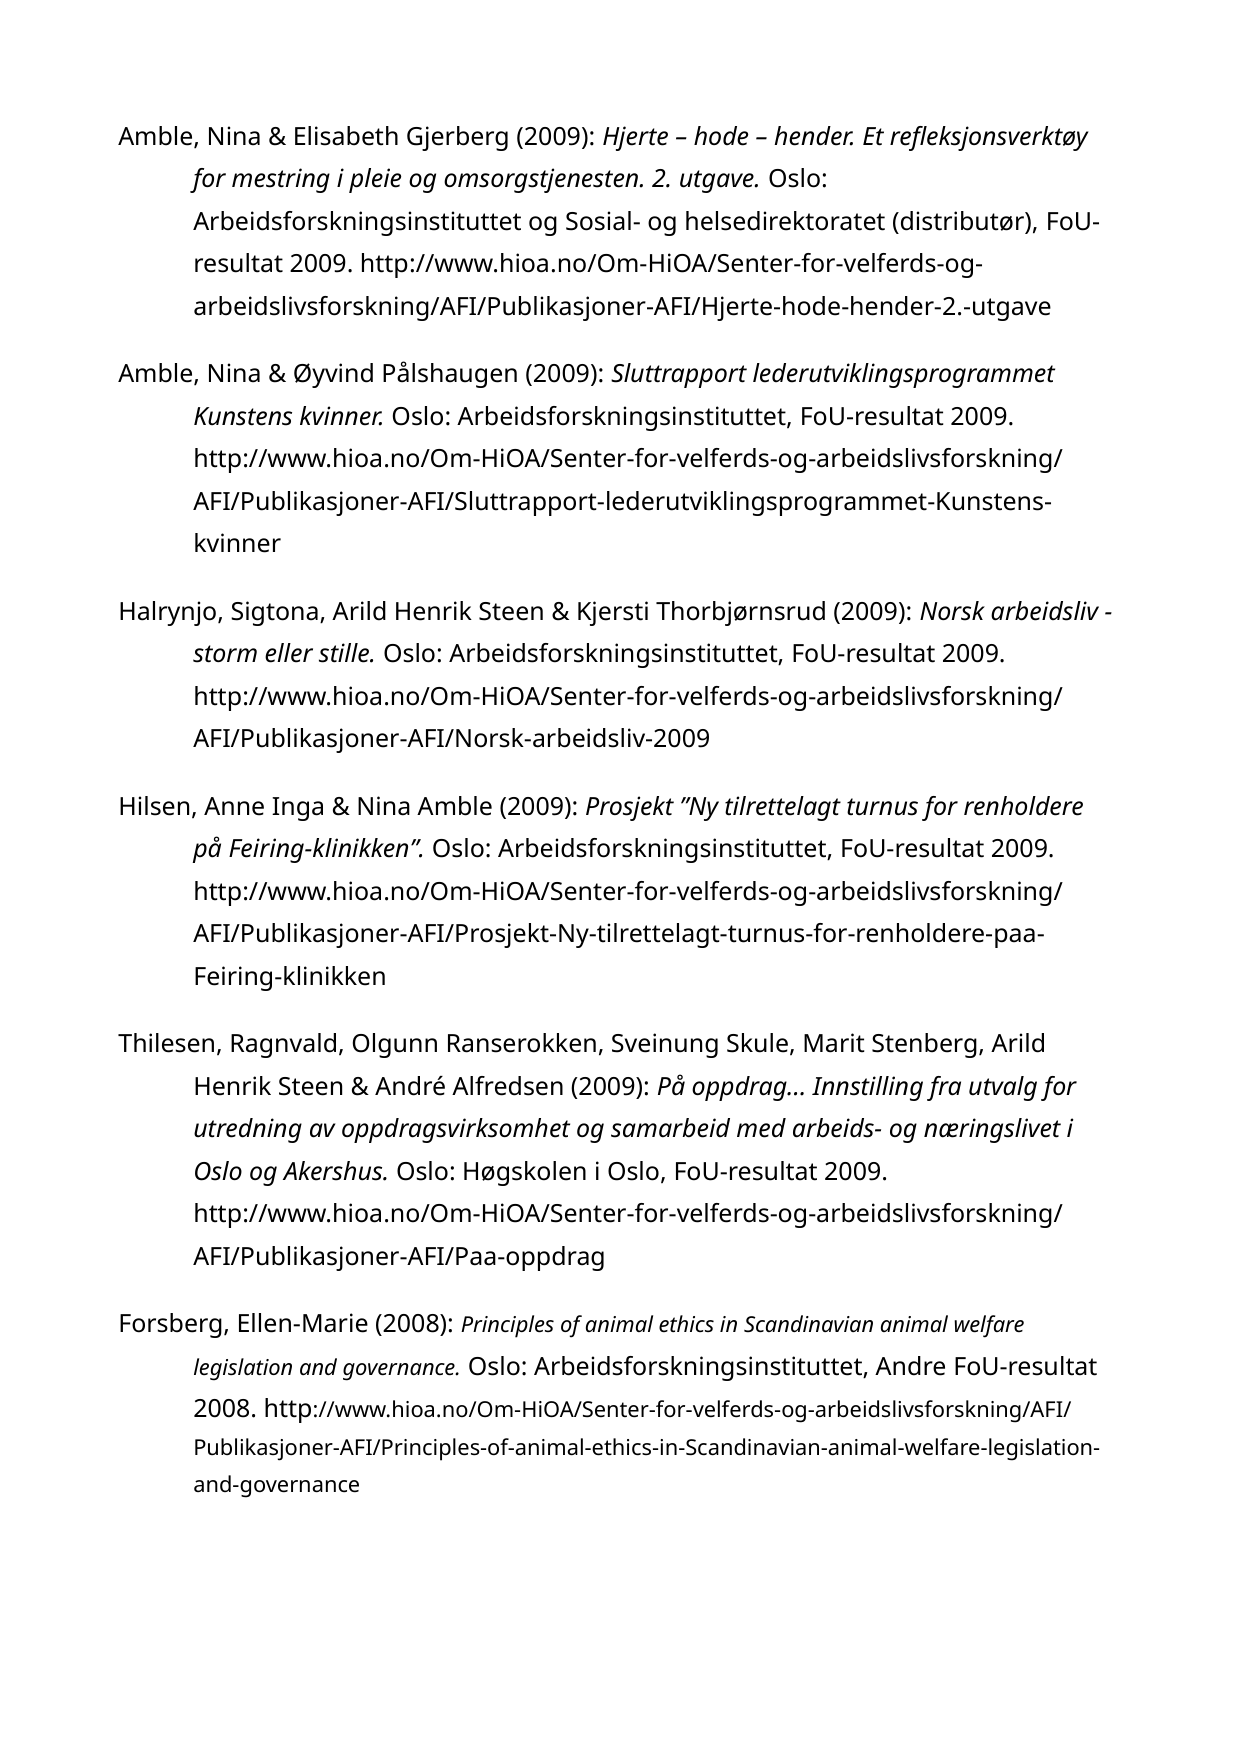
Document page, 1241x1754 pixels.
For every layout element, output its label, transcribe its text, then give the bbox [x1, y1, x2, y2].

list Thilesen, Ragnvald, Olgunn Ranserokken, Sveinung Skule, Marit Stenberg, Arild Henrik Steen & André Alfredsen (2009): På oppdrag... Innstilling fra utvalg for utredning av oppdragsvirksomhet og samarbeid med arbeids- og næringslivet i Oslo og Akershus. Oslo: Høgskolen i Oslo, FoU-resultat 2009. http://www.hioa.no/Om-HiOA/Senter-for-velferds-og-arbeidslivsforskning/AFI/Publikasjoner-AFI/Paa-oppdrag [118, 1026, 1122, 1272]
list Forsberg, Ellen-Marie (2008): Principles of animal ethics in Scandinavian animal welfare legislation and governance. Oslo: Arbeidsforskningsinstituttet, Andre FoU-resultat 2008. http://www.hioa.no/Om-HiOA/Senter-for-velferds-og-arbeidslivsforskning/AFI/Publikasjoner-AFI/Principles-of-animal-ethics-in-Scandinavian-animal-welfare-legislation-and-governance [118, 1306, 1122, 1499]
list Amble, Nina & Elisabeth Gjerberg (2009): Hjerte – hode – hender. Et refleksjonsverktøy for mestring i pleie og omsorgstjenesten. 2. utgave. Oslo: Arbeidsforskningsinstituttet og Sosial- og helsedirektoratet (distributør), FoU-resultat 2009. http://www.hioa.no/Om-HiOA/Senter-for-velferds-og-arbeidslivsforskning/AFI/Publikasjoner-AFI/Hjerte-hode-hender-2.-utgave [118, 118, 1122, 322]
list Hilsen, Anne Inga & Nina Amble (2009): Prosjekt ”Ny tilrettelagt turnus for renholdere på Feiring-klinikken”. Oslo: Arbeidsforskningsinstituttet, FoU-resultat 2009. http://www.hioa.no/Om-HiOA/Senter-for-velferds-og-arbeidslivsforskning/AFI/Publikasjoner-AFI/Prosjekt-Ny-tilrettelagt-turnus-for-renholdere-paa-Feiring-klinikken [118, 788, 1122, 992]
list Amble, Nina & Øyvind Pålshaugen (2009): Sluttrapport lederutviklingsprogrammet Kunstens kvinner. Oslo: Arbeidsforskningsinstituttet, FoU-resultat 2009. http://www.hioa.no/Om-HiOA/Senter-for-velferds-og-arbeidslivsforskning/AFI/Publikasjoner-AFI/Sluttrapport-lederutviklingsprogrammet-Kunstens-kvinner [118, 356, 1122, 560]
list Halrynjo, Sigtona, Arild Henrik Steen & Kjersti Thorbjørnsrud (2009): Norsk arbeidsliv - storm eller stille. Oslo: Arbeidsforskningsinstituttet, FoU-resultat 2009. http://www.hioa.no/Om-HiOA/Senter-for-velferds-og-arbeidslivsforskning/AFI/Publikasjoner-AFI/Norsk-arbeidsliv-2009 [118, 593, 1122, 755]
